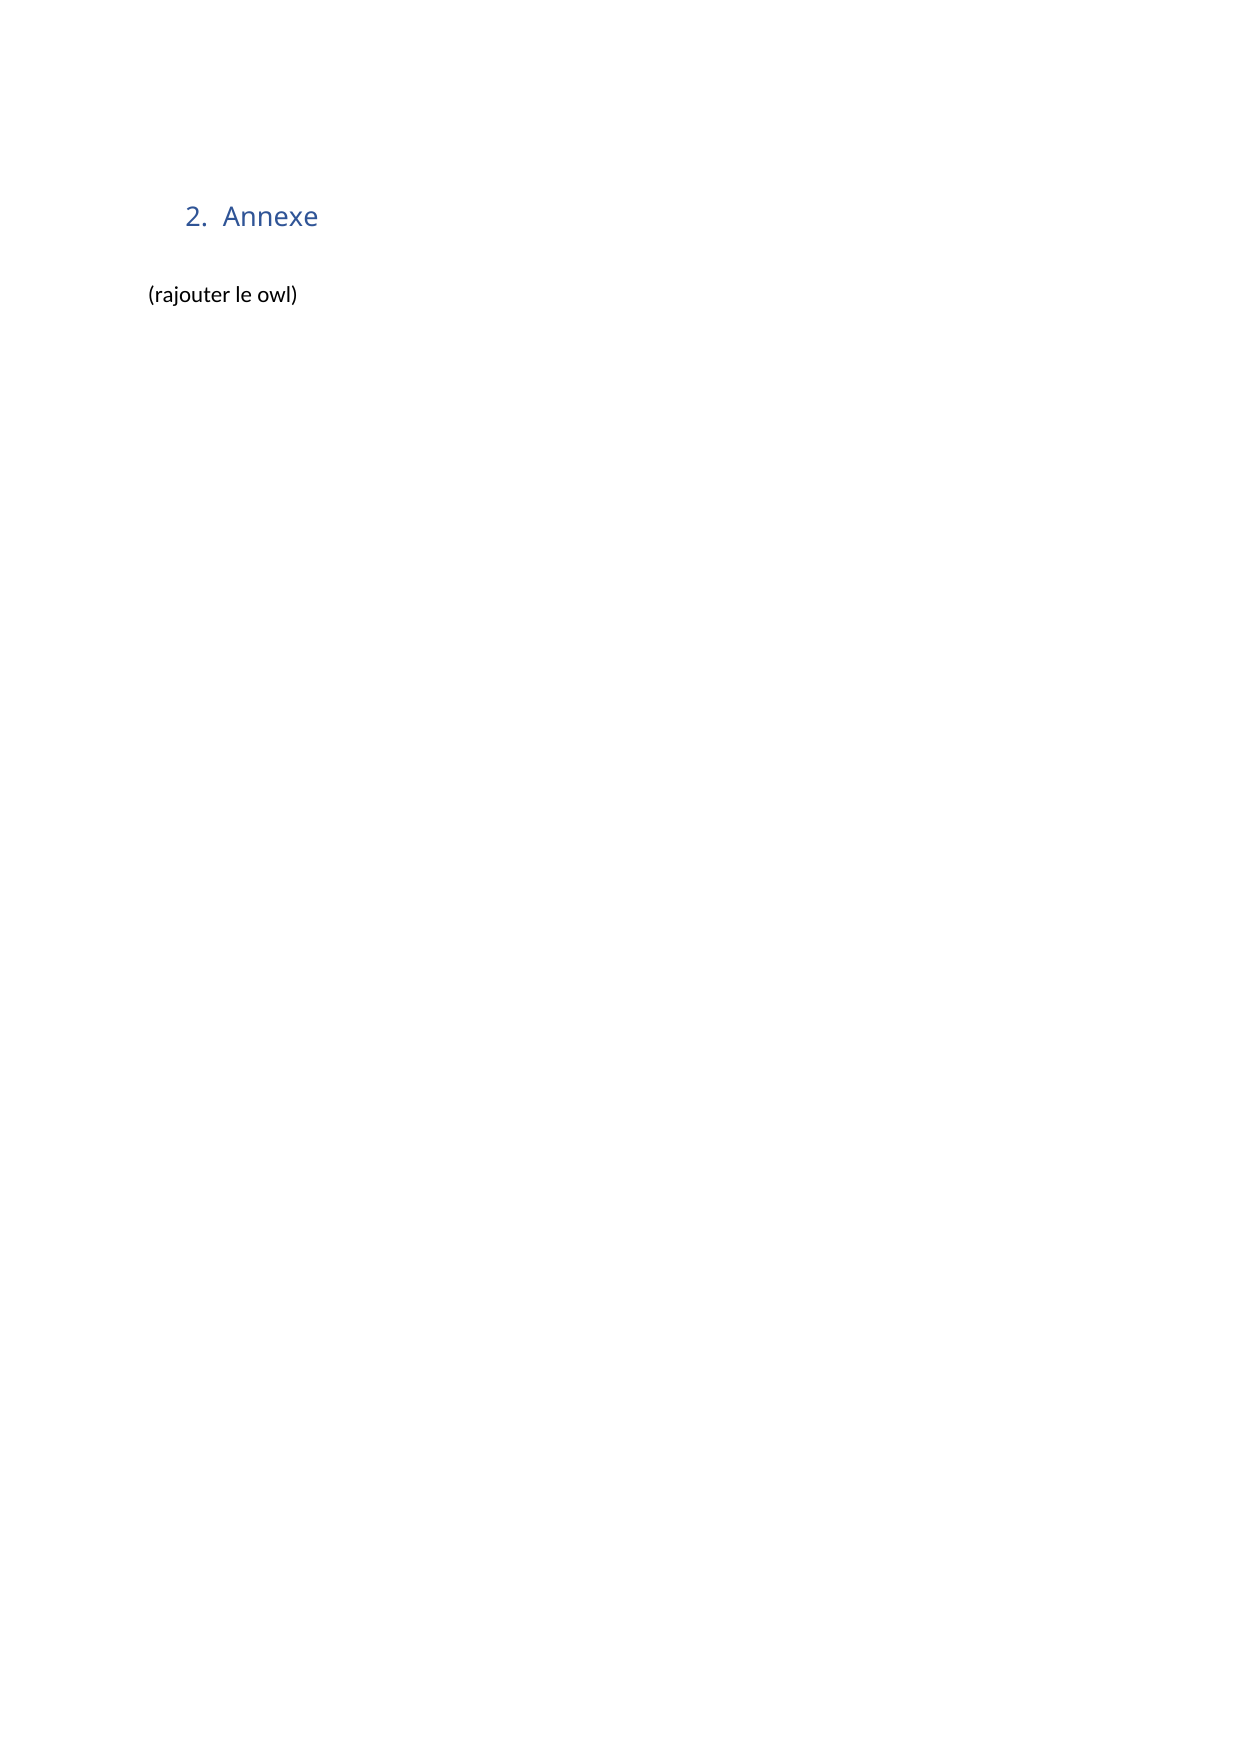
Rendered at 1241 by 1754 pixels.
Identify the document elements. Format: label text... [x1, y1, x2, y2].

subtitle Annexe [185, 197, 1093, 234]
text (rajouter le owl) [148, 280, 1093, 308]
